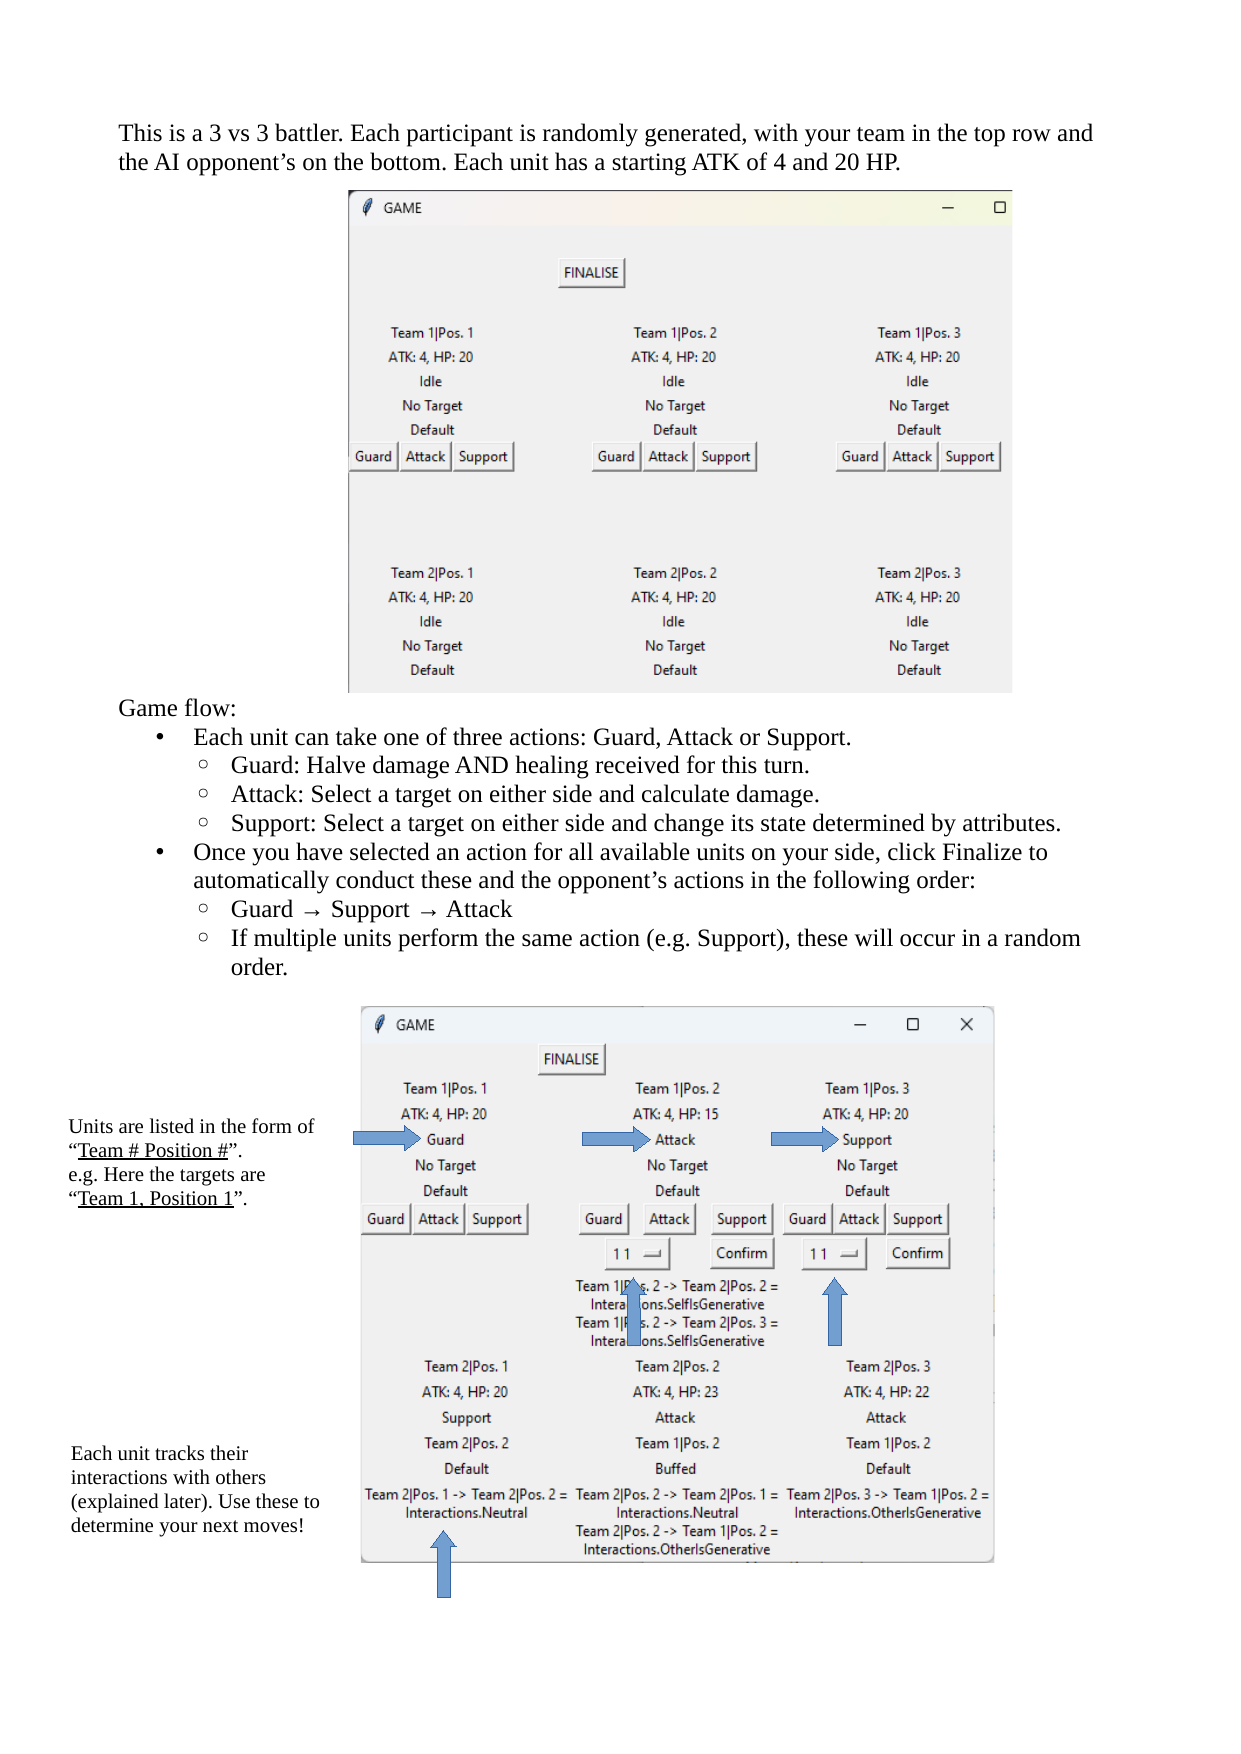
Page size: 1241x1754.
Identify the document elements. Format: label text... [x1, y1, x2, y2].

list Support: Select a target on either side and change its state determined by attributes. [193, 808, 1122, 837]
picture [348, 190, 1013, 693]
list If multiple units perform the same action (e.g. Support), these will occur in a random order. [193, 923, 1122, 981]
picture [360, 1006, 995, 1563]
list Attack: Select a target on either side and calculate damage. [193, 779, 1122, 808]
list Guard → Support → Attack [193, 894, 1122, 923]
list Once you have selected an action for all available units on your side, click Finalize to automatically conduct these and the opponent’s actions in the following order: [156, 837, 1122, 894]
list Each unit can take one of three actions: Guard, Attack or Support. [156, 722, 1122, 751]
list Guard: Halve damage AND healing received for this turn. [193, 751, 1122, 779]
text Game flow: [118, 176, 1122, 722]
text This is a 3 vs 3 battler. Each participant is randomly generated, with your team in the top row and the AI opponent’s on the bottom. Each unit has a starting ATK of 4 and 20 HP. [118, 118, 1122, 176]
